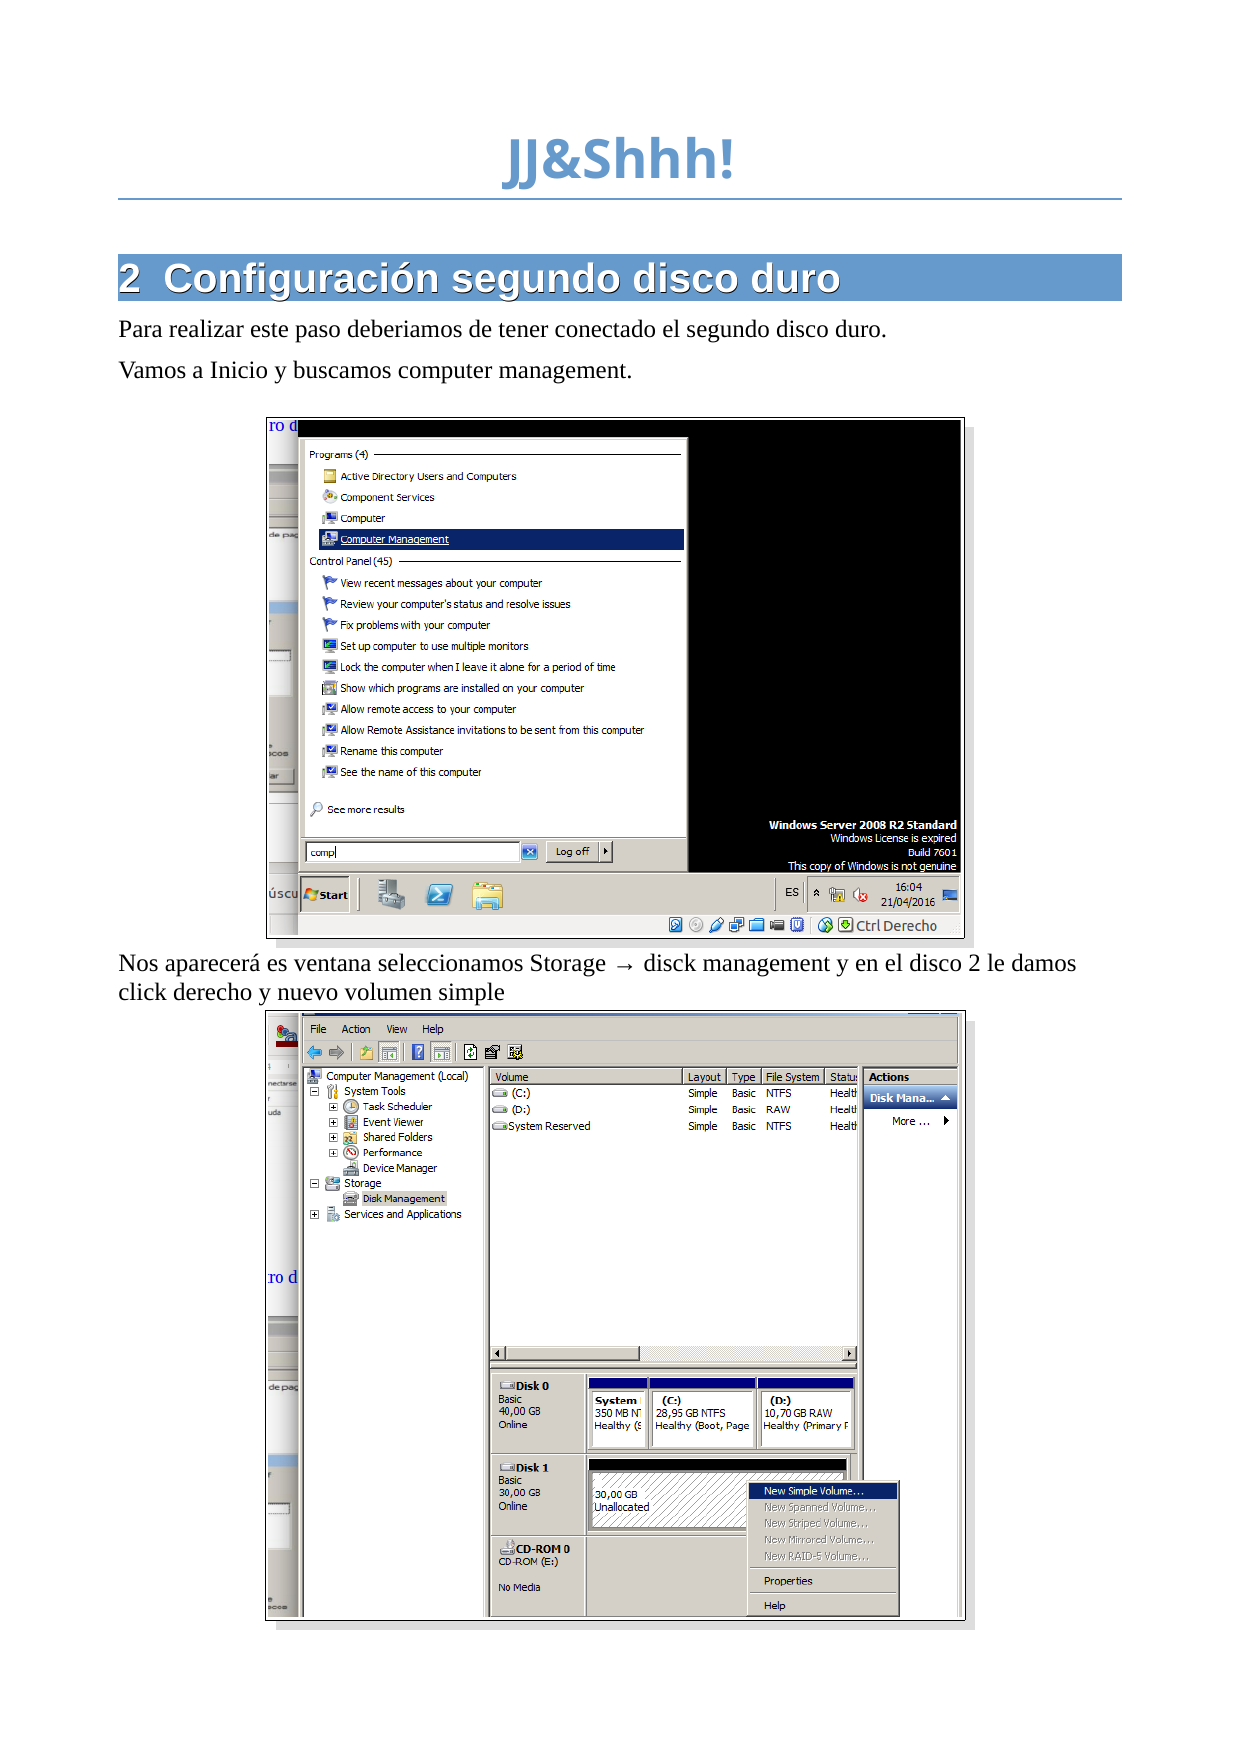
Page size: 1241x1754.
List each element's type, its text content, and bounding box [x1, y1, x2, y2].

subtitle Configuración segundo disco duro [118, 254, 1122, 301]
text Para realizar este paso deberiamos de tener conectado el segundo disco duro. [118, 314, 1122, 342]
text Nos aparecerá es ventana seleccionamos Storage → disck management y en el disco 2 le damos click derecho y nuevo volumen simple [118, 396, 1122, 1006]
text Vamos a Inicio y buscamos computer management. [118, 355, 1122, 384]
text [266, 1011, 964, 1620]
